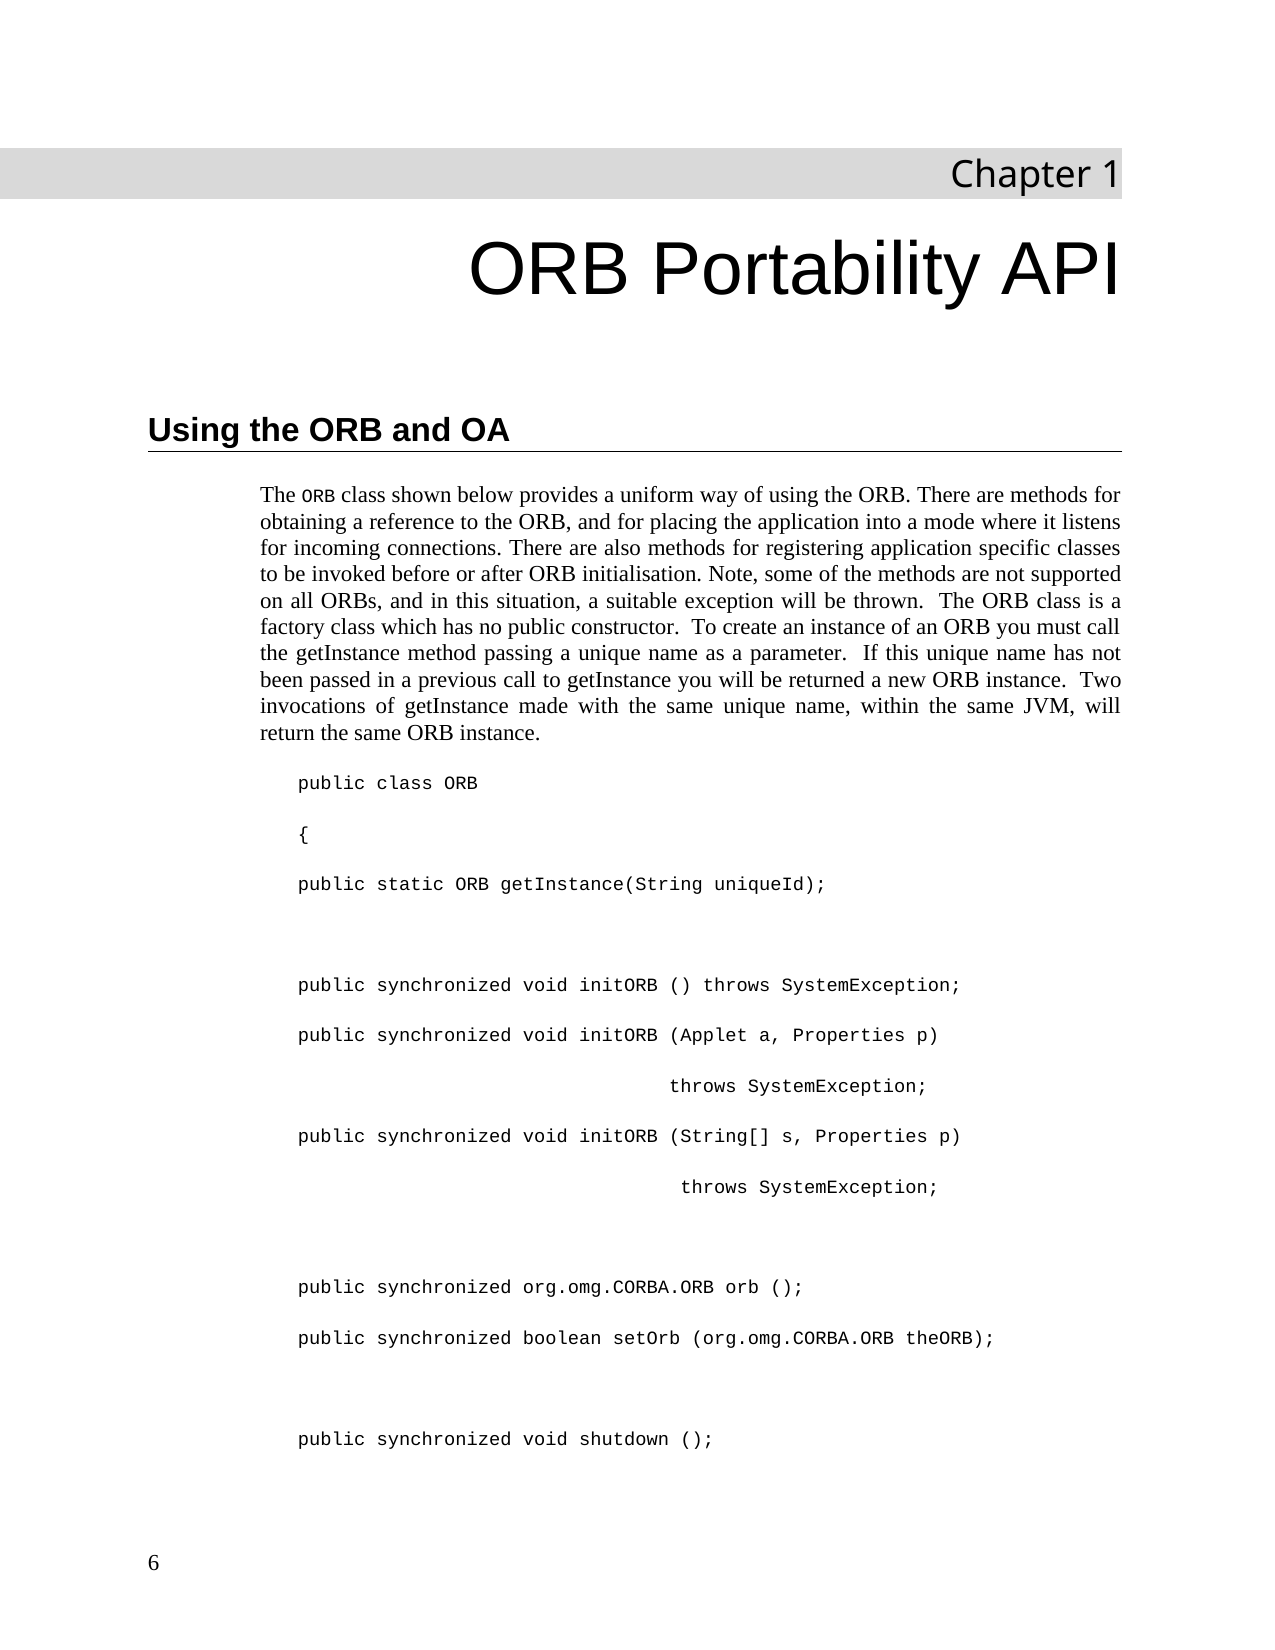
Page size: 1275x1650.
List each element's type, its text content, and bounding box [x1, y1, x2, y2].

text public synchronized void initORB (Applet a, Properties p) [298, 1026, 1122, 1047]
title ORB Portability API [148, 224, 1122, 310]
text The ORB class shown below provides a uniform way of using the ORB. There are methods for obtaining a reference to the ORB, and for placing the application into a mode where it listens for incoming connections. There are also methods for registering application specific classes to be invoked before or after ORB initialisation. Note, some of the methods are not supported on all ORBs, and in this situation, a suitable exception will be thrown. The ORB class is a factory class which has no public constructor. To create an instance of an ORB you must call the getInstance method passing a unique name as a parameter. If this unique name has not been passed in a previous call to getInstance you will be returned a new ORB instance. Two invocations of getInstance made with the same unique name, within the same JVM, will return the same ORB instance. [260, 481, 1122, 745]
text public synchronized void shutdown (); [298, 1429, 1122, 1451]
text public synchronized org.omg.CORBA.ORB orb (); [298, 1278, 1122, 1299]
text public synchronized boolean setOrb (org.omg.CORBA.ORB theORB); [298, 1329, 1122, 1350]
text { [298, 824, 1122, 846]
text public synchronized void initORB (String[] s, Properties p) [298, 1127, 1122, 1148]
text public synchronized void initORB () throws SystemException; [298, 976, 1122, 997]
subtitle Using the ORB and OA [148, 410, 1122, 451]
text public static ORB getInstance(String uniqueId); [298, 875, 1122, 896]
text public class ORB [298, 774, 1122, 795]
text throws SystemException; [298, 1077, 1122, 1098]
text throws SystemException; [298, 1177, 1122, 1199]
